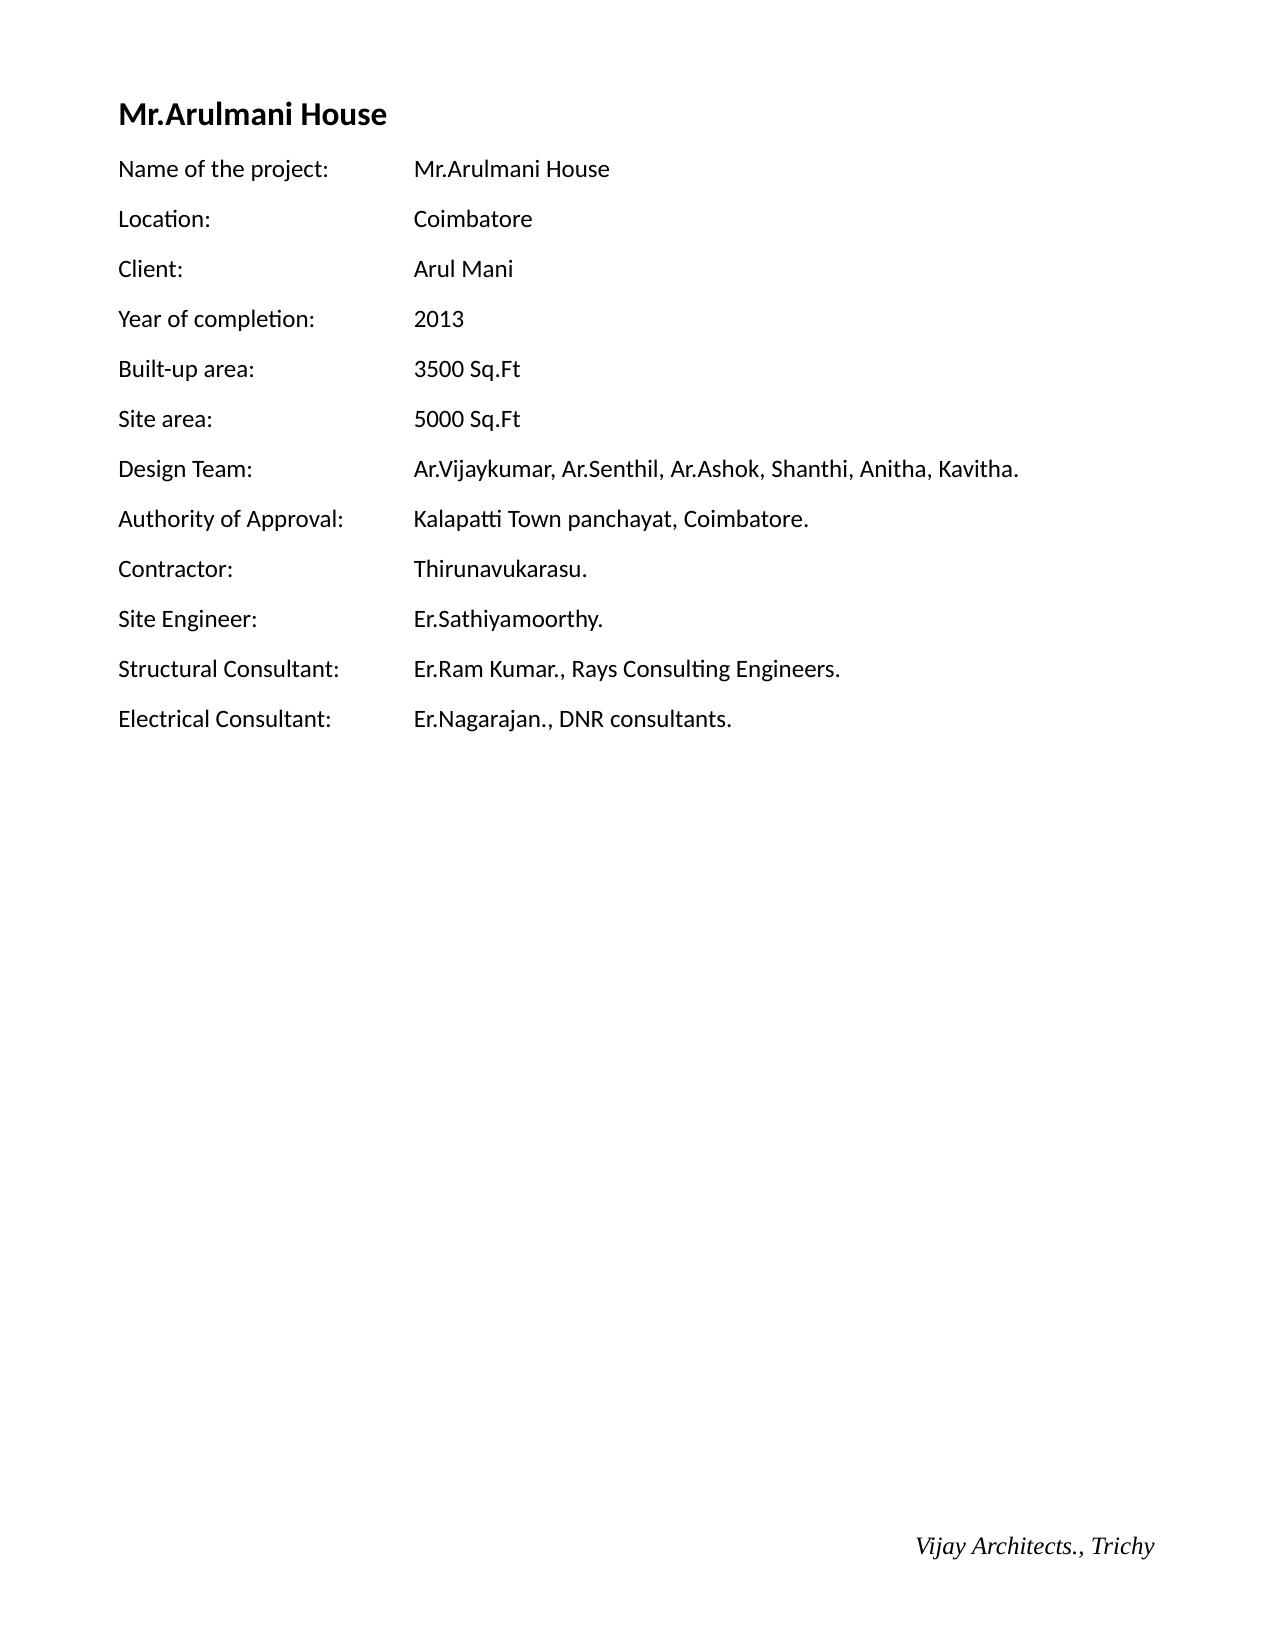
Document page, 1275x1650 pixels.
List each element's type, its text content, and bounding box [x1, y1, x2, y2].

text Name of the project: Mr.Arulmani House [118, 158, 1157, 183]
text Authority of Approval: Kalapatti Town panchayat, Coimbatore. [118, 508, 1157, 533]
text Structural Consultant: Er.Ram Kumar., Rays Consulting Engineers. [118, 658, 1157, 683]
text Mr.Arulmani House [118, 100, 1157, 133]
text Contractor: Thirunavukarasu. [118, 558, 1157, 583]
text Site area: 5000 Sq.Ft [118, 408, 1157, 433]
text Location: Coimbatore [118, 208, 1157, 233]
text Client: Arul Mani [118, 258, 1157, 283]
text Built-up area: 3500 Sq.Ft [118, 358, 1157, 383]
text Electrical Consultant: Er.Nagarajan., DNR consultants. [118, 708, 1157, 733]
text Design Team: Ar.Vijaykumar, Ar.Senthil, Ar.Ashok, Shanthi, Anitha, Kavitha. [118, 458, 1157, 483]
text Site Engineer: Er.Sathiyamoorthy. [118, 608, 1157, 633]
text Year of completion: 2013 [118, 308, 1157, 333]
